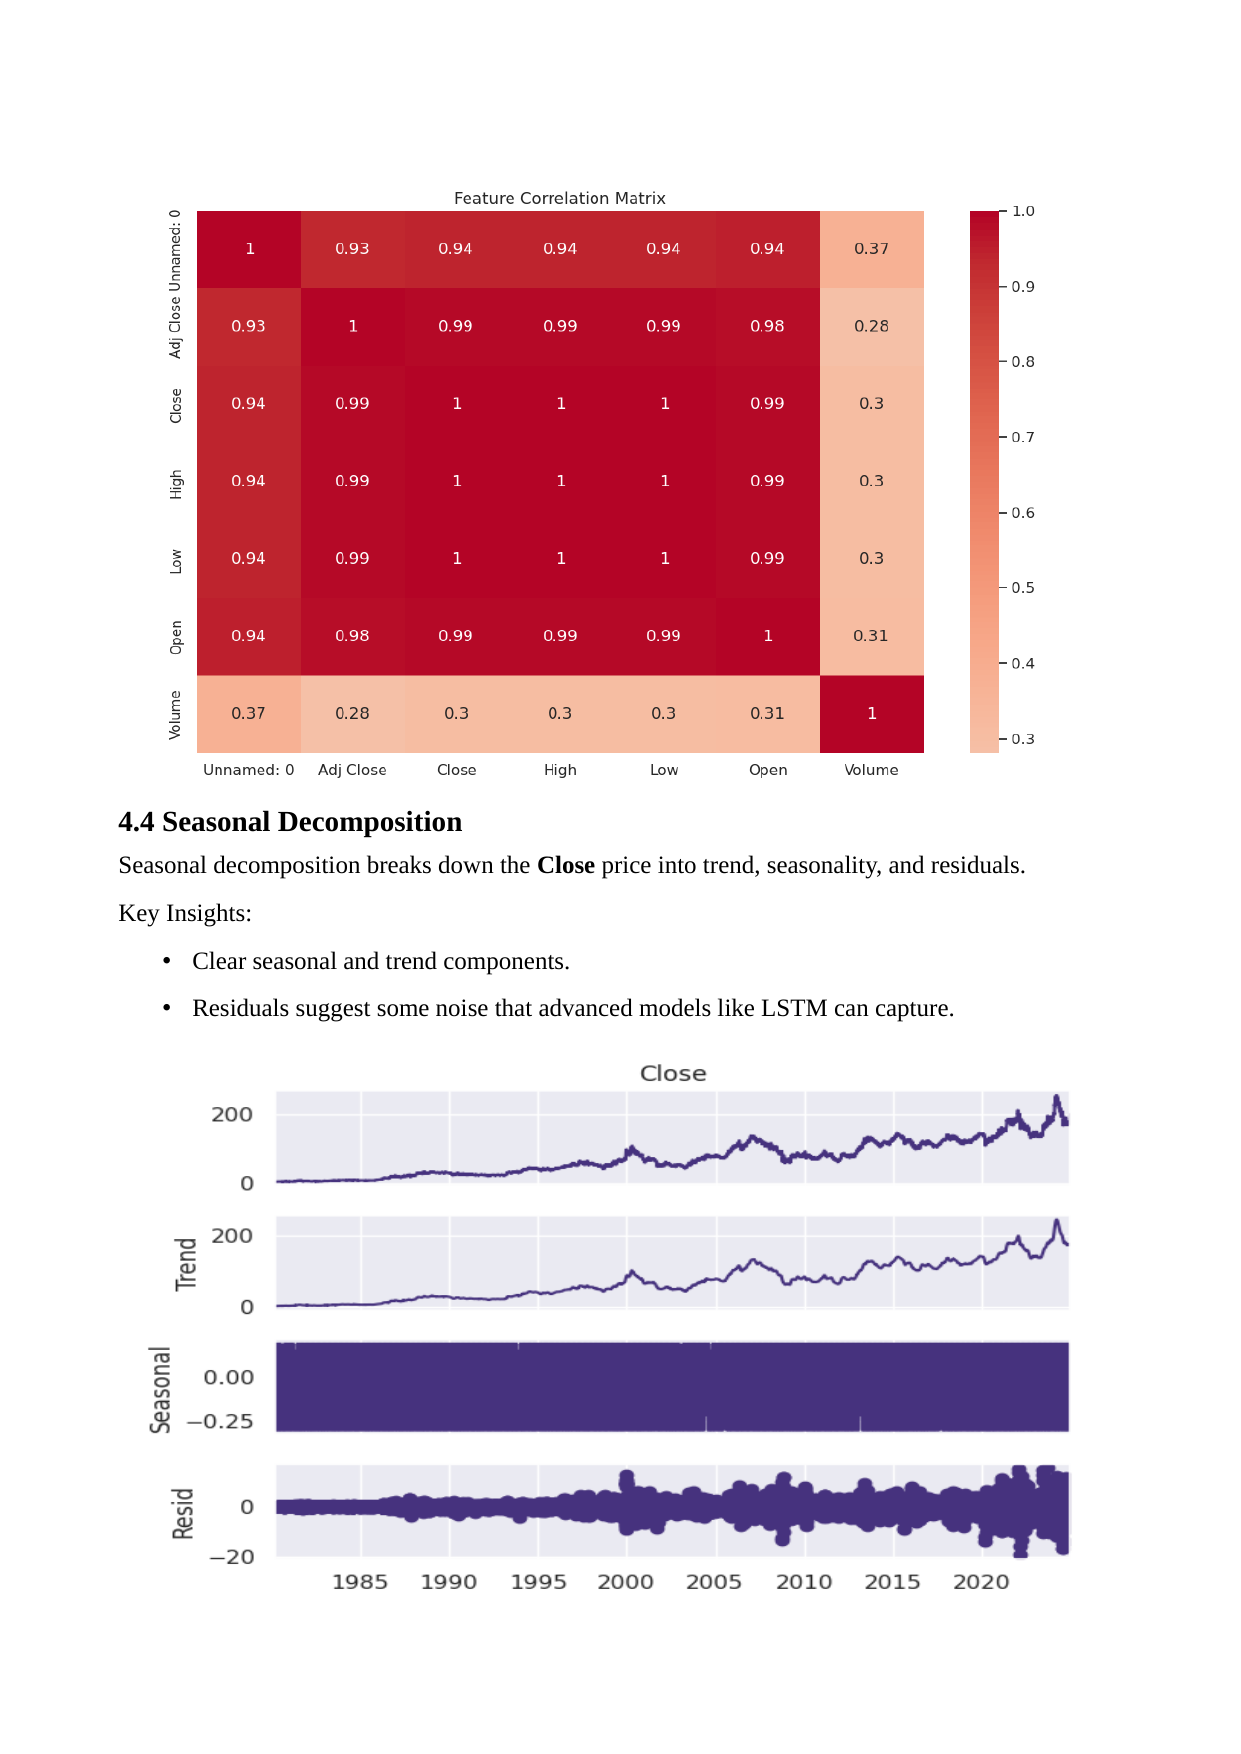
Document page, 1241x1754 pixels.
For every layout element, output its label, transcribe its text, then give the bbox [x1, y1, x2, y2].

list Clear seasonal and trend components. [162, 946, 1122, 974]
text Seasonal decomposition breaks down the Close price into trend, seasonality, and residuals. [118, 851, 1122, 879]
picture [121, 1043, 1098, 1614]
picture [117, 157, 1109, 805]
text Key Insights: [118, 898, 1122, 927]
subtitle 4.4 Seasonal Decomposition [118, 180, 1122, 838]
list Residuals suggest some noise that advanced models like LSTM can capture. [162, 993, 1122, 1022]
